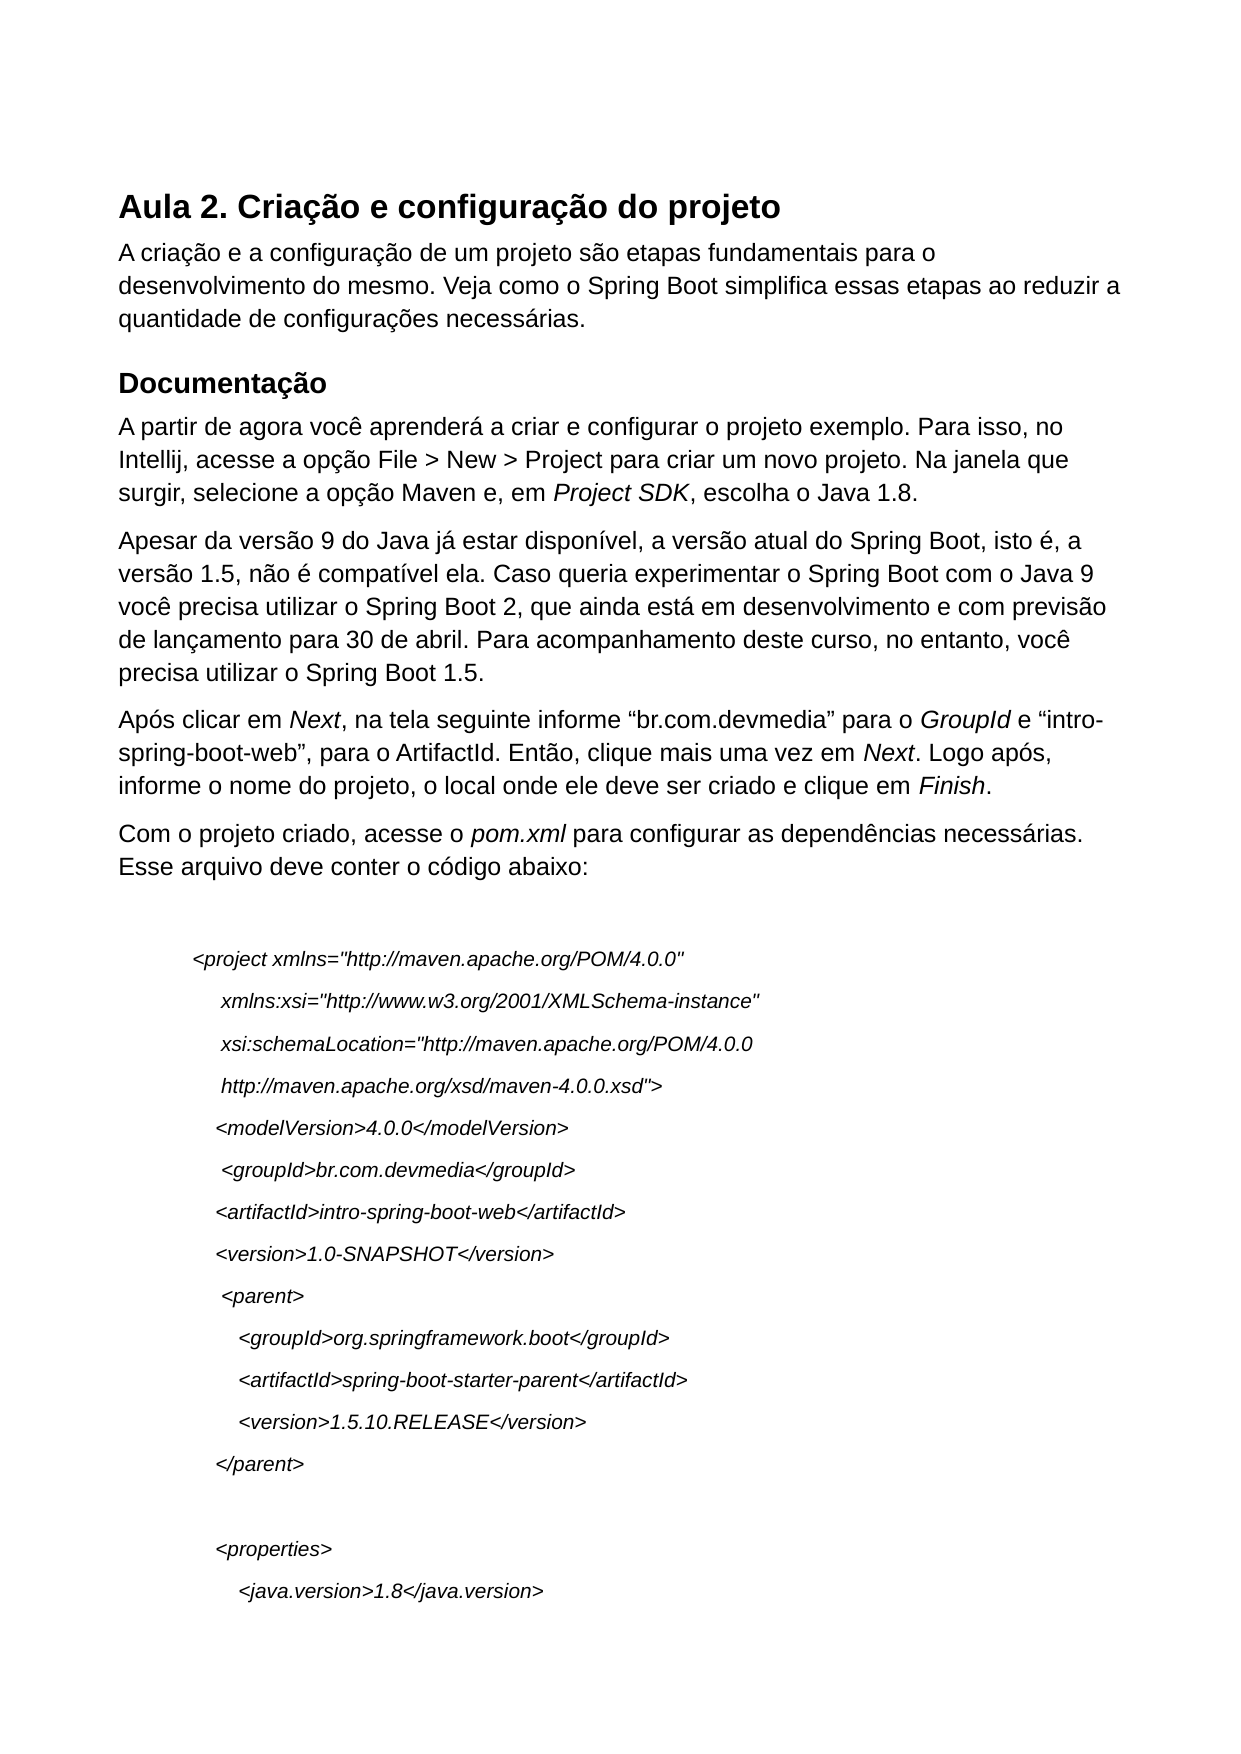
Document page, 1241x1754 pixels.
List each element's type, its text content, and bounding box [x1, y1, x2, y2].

text A criação e a configuração de um projeto são etapas fundamentais para o desenvolvimento do mesmo. Veja como o Spring Boot simplifica essas etapas ao reduzir a quantidade de configurações necessárias. [118, 238, 1122, 332]
text http://maven.apache.org/xsd/maven-4.0.0.xsd"> [192, 1073, 1122, 1097]
text <artifactId>intro-spring-boot-web</artifactId> [192, 1200, 1122, 1224]
text <artifactId>spring-boot-starter-parent</artifactId> [192, 1368, 1122, 1392]
text <project xmlns="http://maven.apache.org/POM/4.0.0" [192, 947, 1122, 971]
text <version>1.0-SNAPSHOT</version> [192, 1242, 1122, 1266]
text <parent> [192, 1284, 1122, 1308]
text Após clicar em Next, na tela seguinte informe “br.com.devmedia” para o GroupId e “intro-spring-boot-web”, para o ArtifactId. Então, clique mais uma vez em Next. Logo após, informe o nome do projeto, o local onde ele deve ser criado e clique em Finish. [118, 705, 1122, 800]
subtitle Documentação [118, 366, 1122, 399]
text xmlns:xsi="http://www.w3.org/2001/XMLSchema-instance" [192, 989, 1122, 1013]
text <version>1.5.10.RELEASE</version> [192, 1410, 1122, 1434]
text <groupId>br.com.devmedia</groupId> [192, 1158, 1122, 1182]
text Com o projeto criado, acesse o pom.xml para configurar as dependências necessárias. Esse arquivo deve conter o código abaixo: [118, 819, 1122, 881]
text <groupId>org.springframework.boot</groupId> [192, 1326, 1122, 1350]
text <properties> [192, 1536, 1122, 1560]
text Apesar da versão 9 do Java já estar disponível, a versão atual do Spring Boot, isto é, a versão 1.5, não é compatível ela. Caso queria experimentar o Spring Boot com o Java 9 você precisa utilizar o Spring Boot 2, que ainda está em desenvolvimento e com previsão de lançamento para 30 de abril. Para acompanhamento deste curso, no entanto, você precisa utilizar o Spring Boot 1.5. [118, 526, 1122, 686]
text xsi:schemaLocation="http://maven.apache.org/POM/4.0.0 [192, 1031, 1122, 1055]
text </parent> [192, 1452, 1122, 1476]
text A partir de agora você aprenderá a criar e configurar o projeto exemplo. Para isso, no Intellij, acesse a opção File > New > Project para criar um novo projeto. Na janela que surgir, selecione a opção Maven e, em Project SDK, escolha o Java 1.8. [118, 412, 1122, 507]
text <java.version>1.8</java.version> [192, 1578, 1122, 1602]
subtitle Aula 2. Criação e configuração do projeto [118, 187, 1122, 225]
text <modelVersion>4.0.0</modelVersion> [192, 1116, 1122, 1139]
